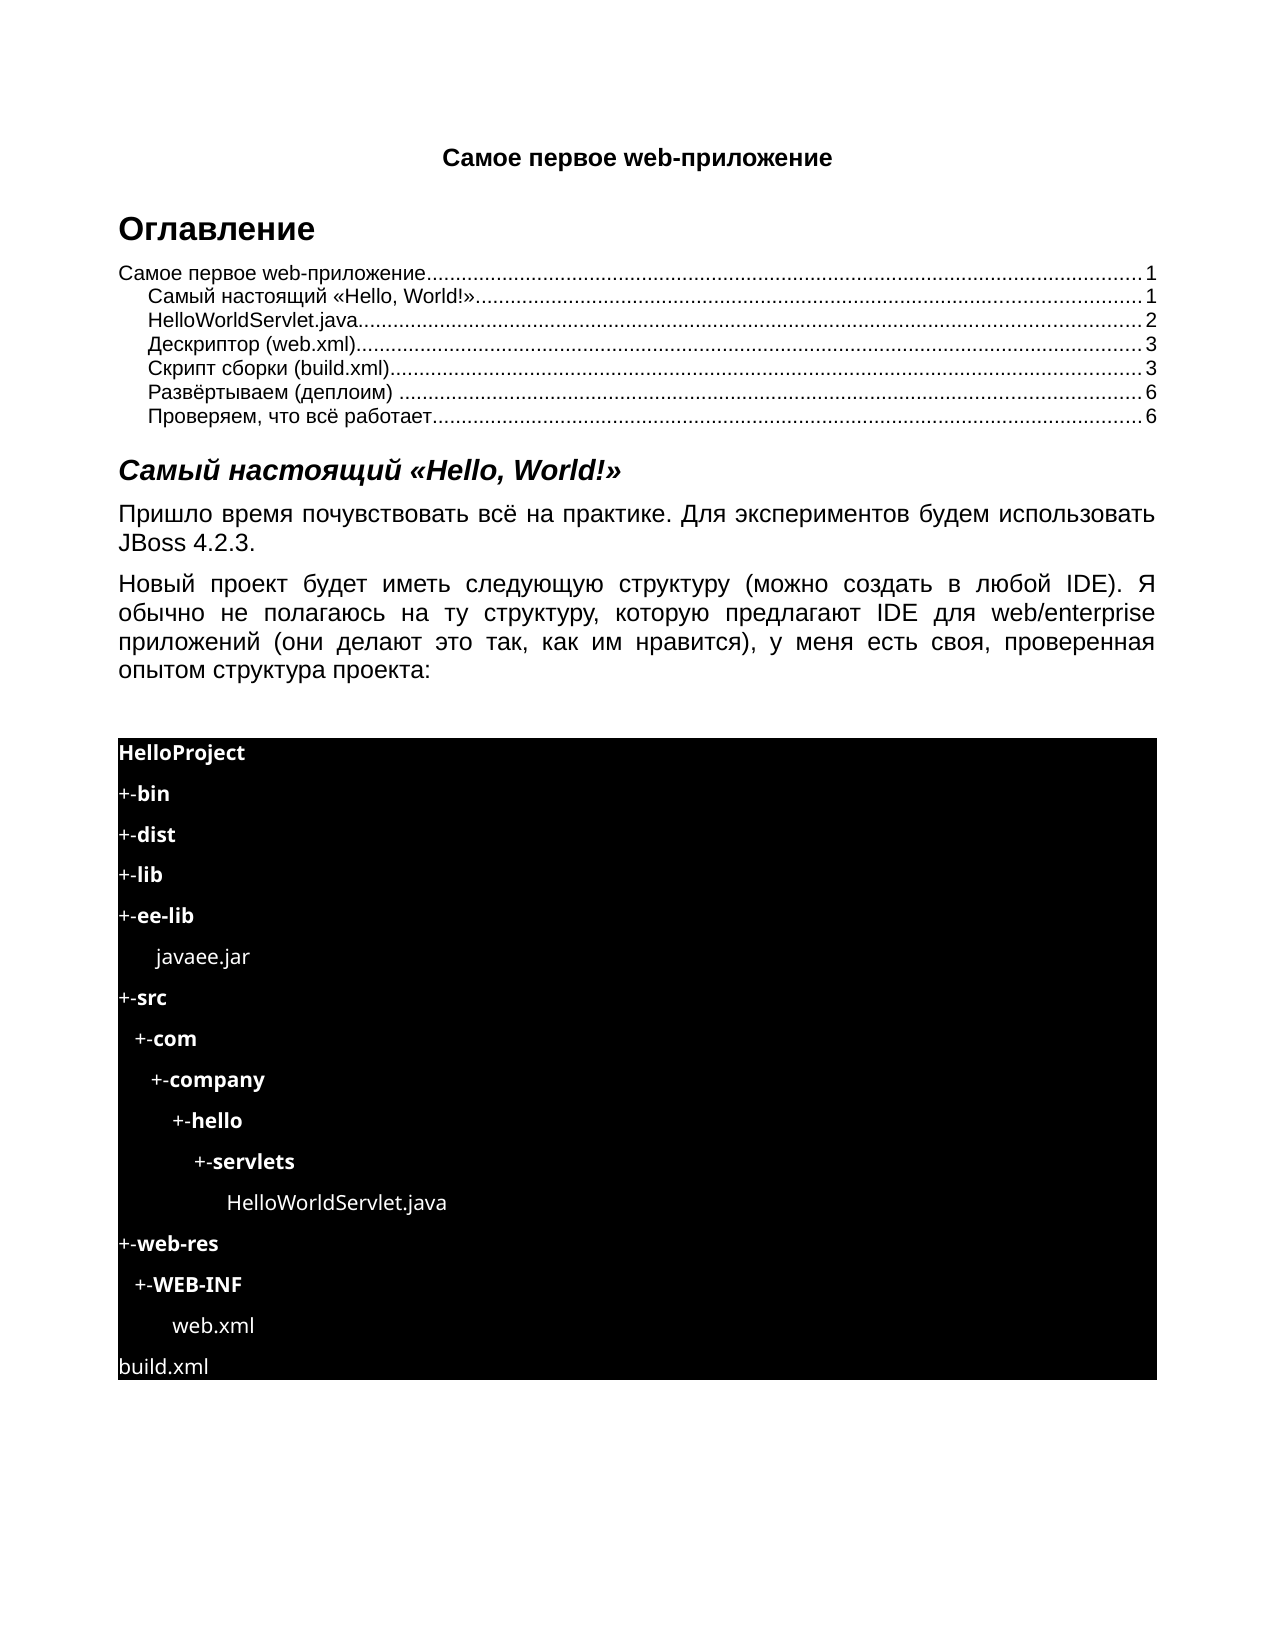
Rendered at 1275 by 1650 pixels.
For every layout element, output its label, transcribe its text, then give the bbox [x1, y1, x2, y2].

text HelloWorldServlet.java 2 [148, 308, 1157, 332]
text Скрипт сборки (build.xml) 3 [148, 356, 1157, 380]
text Развёртываем (деплоим) 6 [148, 380, 1157, 404]
text Пришло время почувствовать всё на практике. Для экспериментов будем использовать JBoss 4.2.3. [118, 499, 1157, 557]
text build.xml [118, 1352, 1157, 1380]
text +-lib [118, 861, 1157, 889]
text HelloWorldServlet.java [118, 1188, 1157, 1217]
text web.xml [118, 1311, 1157, 1339]
subtitle Оглавление [118, 209, 1157, 248]
text +-servlets [118, 1147, 1157, 1176]
text Дескриптор (web.xml) 3 [148, 332, 1157, 356]
text Самое первое web-приложение 1 [118, 260, 1157, 284]
text +-bin [118, 779, 1157, 807]
subtitle Самое первое web-приложение [118, 143, 1157, 172]
text +-hello [118, 1106, 1157, 1135]
text +-src [118, 983, 1157, 1012]
text Проверяем, что всё работает 6 [148, 404, 1157, 428]
text javaee.jar [118, 942, 1157, 971]
text +-WEB-INF [118, 1270, 1157, 1298]
text +-ee-lib [118, 902, 1157, 930]
text +-dist [118, 820, 1157, 848]
subtitle Самый настоящий «Hello, World!» [118, 453, 1157, 487]
text Самый настоящий «Hello, World!» 1 [148, 284, 1157, 308]
text +-com [118, 1024, 1157, 1053]
text Новый проект будет иметь следующую структуру (можно создать в любой IDE). Я обычно не полагаюсь на ту структуру, которую предлагают IDE для web/enterprise приложений (они делают это так, как им нравится), у меня есть своя, проверенная опытом структура проекта: [118, 569, 1157, 684]
text HelloProject [118, 738, 1157, 766]
text +-company [118, 1065, 1157, 1094]
text +-web-res [118, 1229, 1157, 1257]
